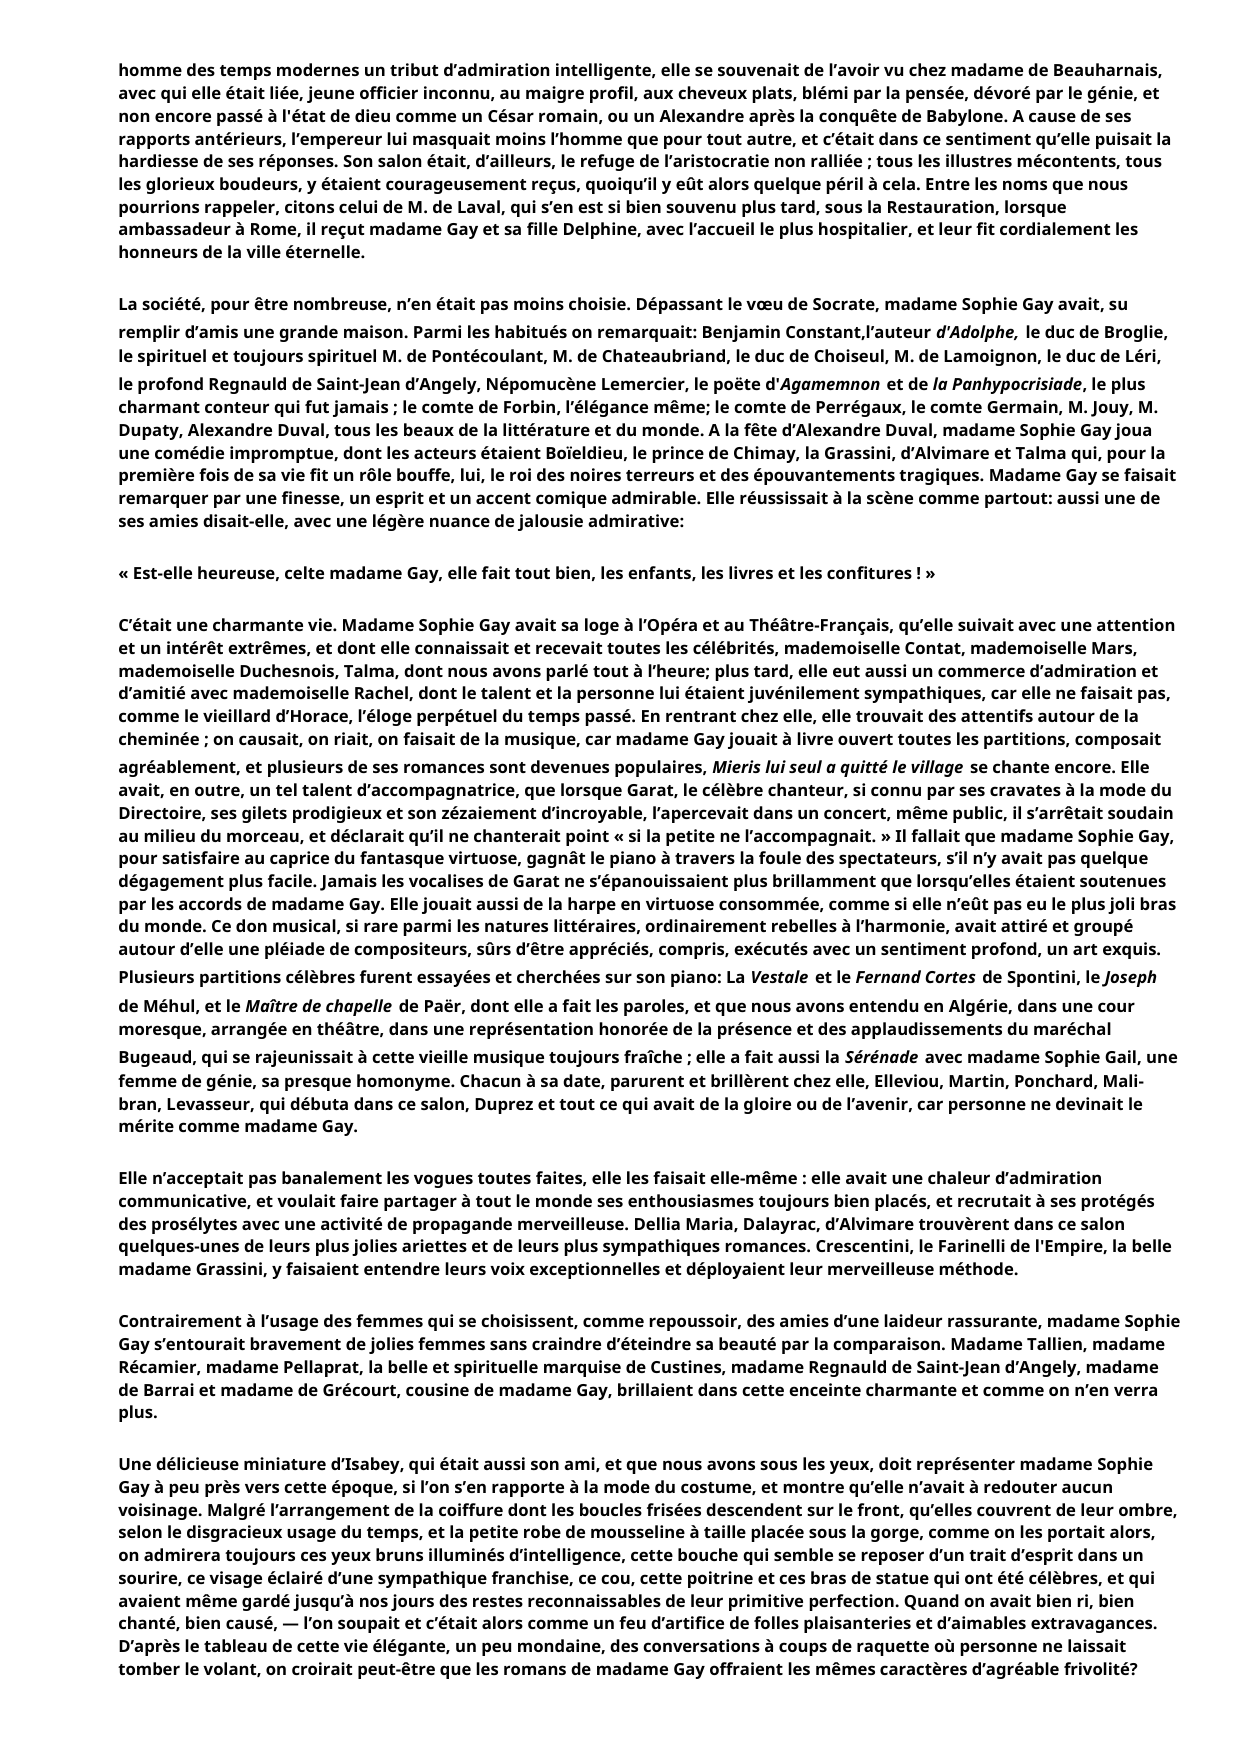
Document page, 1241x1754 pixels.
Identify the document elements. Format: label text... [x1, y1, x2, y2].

text homme des temps modernes un tribut d’admiration intelligente, elle se souvenait de l’avoir vu chez madame de Beauharnais, avec qui elle était liée, jeune officier inconnu, au maigre profil, aux cheveux plats, blémi par la pensée, dévoré par le génie, et non encore passé à l'état de dieu comme un César romain, ou un Alexandre après la conquête de Babylone. A cause de ses rapports antérieurs, l’empereur lui masquait moins l’homme que pour tout autre, et c’était dans ce sentiment qu’elle puisait la hardiesse de ses réponses. Son salon était, d’ailleurs, le refuge de l’aristocratie non ralliée ; tous les illustres mécontents, tous les glorieux boudeurs, y étaient courageusement reçus, quoiqu’il y eût alors quelque péril à cela. Entre les noms que nous pourrions rappeler, citons celui de M. de Laval, qui s’en est si bien souvenu plus tard, sous la Restauration, lorsque ambassadeur à Rome, il reçut madame Gay et sa fille Delphine, avec l’accueil le plus hospitalier, et leur fit cordialement les honneurs de la ville éternelle. [118, 59, 1181, 263]
text Elle n’acceptait pas banalement les vogues toutes faites, elle les faisait elle-même : elle avait une chaleur d’admiration communicative, et voulait faire partager à tout le monde ses enthousiasmes toujours bien placés, et recrutait à ses protégés des prosélytes avec une activité de propagande merveilleuse. Dellia Maria, Dalayrac, d’Alvimare trouvèrent dans ce salon quelques-unes de leurs plus jolies ariettes et de leurs plus sympathiques romances. Crescentini, le Farinelli de l'Empire, la belle madame Grassini, y faisaient entendre leurs voix exceptionnelles et déployaient leur merveilleuse méthode. [118, 1167, 1181, 1281]
text Contrairement à l’usage des femmes qui se choisissent, comme repoussoir, des amies d’une laideur rassurante, madame Sophie Gay s’entourait bravement de jolies femmes sans craindre d’éteindre sa beauté par la comparaison. Madame Tallien, madame Récamier, madame Pellaprat, la belle et spirituelle marquise de Custines, madame Regnauld de Saint-Jean d’Angely, madame de Barrai et madame de Grécourt, cousine de madame Gay, brillaient dans cette enceinte charmante et comme on n’en verra plus. [118, 1310, 1181, 1423]
text C’était une charmante vie. Madame Sophie Gay avait sa loge à l’Opéra et au Théâtre-Français, qu’elle suivait avec une attention et un intérêt extrêmes, et dont elle connaissait et recevait toutes les célébrités, mademoiselle Contat, mademoiselle Mars, mademoiselle Duchesnois, Talma, dont nous avons parlé tout à l’heure; plus tard, elle eut aussi un commerce d’admiration et d’amitié avec mademoiselle Rachel, dont le talent et la personne lui étaient juvénilement sympathiques, car elle ne faisait pas, comme le vieillard d’Horace, l’éloge perpétuel du temps passé. En rentrant chez elle, elle trouvait des attentifs autour de la cheminée ; on causait, on riait, on faisait de la musique, car madame Gay jouait à livre ouvert toutes les partitions, composait agréablement, et plusieurs de ses romances sont devenues populaires, Mieris lui seul a quitté le village se chante encore. Elle avait, en outre, un tel talent d’accompagnatrice, que lorsque Garat, le célèbre chanteur, si connu par ses cravates à la mode du Directoire, ses gilets prodigieux et son zézaiement d’incroyable, l’apercevait dans un concert, même public, il s’arrêtait soudain au milieu du morceau, et déclarait qu’il ne chanterait point « si la petite ne l’accompagnait. » Il fallait que madame Sophie Gay, pour satisfaire au caprice du fantasque virtuose, gagnât le piano à travers la foule des spectateurs, s’il n’y avait pas quelque dégagement plus facile. Jamais les vocalises de Garat ne s’épanouissaient plus brillamment que lorsqu’elles étaient soutenues par les accords de madame Gay. Elle jouait aussi de la harpe en virtuose consommée, comme si elle n’eût pas eu le plus joli bras du monde. Ce don musical, si rare parmi les natures littéraires, ordinairement rebelles à l’harmonie, avait attiré et groupé autour d’elle une pléiade de compositeurs, sûrs d’être appréciés, compris, exécutés avec un sentiment profond, un art exquis. Plusieurs partitions célèbres furent essayées et cherchées sur son piano: La Vestale et le Fernand Cortes de Spontini, le Joseph de Méhul, et le Maître de chapelle de Paër, dont elle a fait les paroles, et que nous avons entendu en Algérie, dans une cour moresque, arrangée en théâtre, dans une représentation honorée de la présence et des applaudissements du maréchal Bugeaud, qui se rajeunissait à cette vieille musique toujours fraîche ; elle a fait aussi la Sérénade avec madame Sophie Gail, une femme de génie, sa presque homonyme. Chacun à sa date, parurent et brillèrent chez elle, Elleviou, Martin, Ponchard, Mali-bran, Levasseur, qui débuta dans ce salon, Duprez et tout ce qui avait de la gloire ou de l’avenir, car personne ne devinait le mérite comme madame Gay. [118, 614, 1181, 1137]
text La société, pour être nombreuse, n’en était pas moins choisie. Dépassant le vœu de Socrate, madame Sophie Gay avait, su remplir d’amis une grande maison. Parmi les habitués on remarquait: Benjamin Constant,l’auteur d'Adolphe, le duc de Broglie, le spirituel et toujours spirituel M. de Pontécoulant, M. de Chateaubriand, le duc de Choiseul, M. de Lamoignon, le duc de Léri, le profond Regnauld de Saint-Jean d’Angely, Népomucène Lemercier, le poëte d'Agamemnon et de la Panhypocrisiade, le plus charmant conteur qui fut jamais ; le comte de Forbin, l’élégance même; le comte de Perrégaux, le comte Germain, M. Jouy, M. Dupaty, Alexandre Duval, tous les beaux de la littérature et du monde. A la fête d’Alexandre Duval, madame Sophie Gay joua une comédie impromptue, dont les acteurs étaient Boïeldieu, le prince de Chimay, la Grassini, d’Alvimare et Talma qui, pour la première fois de sa vie fit un rôle bouffe, lui, le roi des noires terreurs et des épouvantements tragiques. Madame Gay se faisait remarquer par une finesse, un esprit et un accent comique admirable. Elle réussissait à la scène comme partout: aussi une de ses amies disait-elle, avec une légère nuance de jalousie admirative: [118, 293, 1181, 532]
text Une délicieuse miniature d’Isabey, qui était aussi son ami, et que nous avons sous les yeux, doit représenter madame Sophie Gay à peu près vers cette époque, si l’on s’en rapporte à la mode du costume, et montre qu’elle n’avait à redouter aucun voisinage. Malgré l’arrangement de la coiffure dont les boucles frisées descendent sur le front, qu’elles couvrent de leur ombre, selon le disgracieux usage du temps, et la petite robe de mousseline à taille placée sous la gorge, comme on les portait alors, on admirera toujours ces yeux bruns illuminés d’intelligence, cette bouche qui semble se reposer d’un trait d’esprit dans un sourire, ce visage éclairé d’une sympathique franchise, ce cou, cette poitrine et ces bras de statue qui ont été célèbres, et qui avaient même gardé jusqu’à nos jours des restes reconnaissables de leur primitive perfection. Quand on avait bien ri, bien chanté, bien causé, — l’on soupait et c’était alors comme un feu d’artifice de folles plaisanteries et d’aimables extravagances. D’après le tableau de cette vie élégante, un peu mondaine, des conversations à coups de raquette où personne ne laissait tomber le volant, on croirait peut-être que les romans de madame Gay offraient les mêmes caractères d’agréable frivolité? [118, 1453, 1181, 1680]
text « Est-elle heureuse, celte madame Gay, elle fait tout bien, les enfants, les livres et les confitures ! » [118, 562, 1181, 584]
